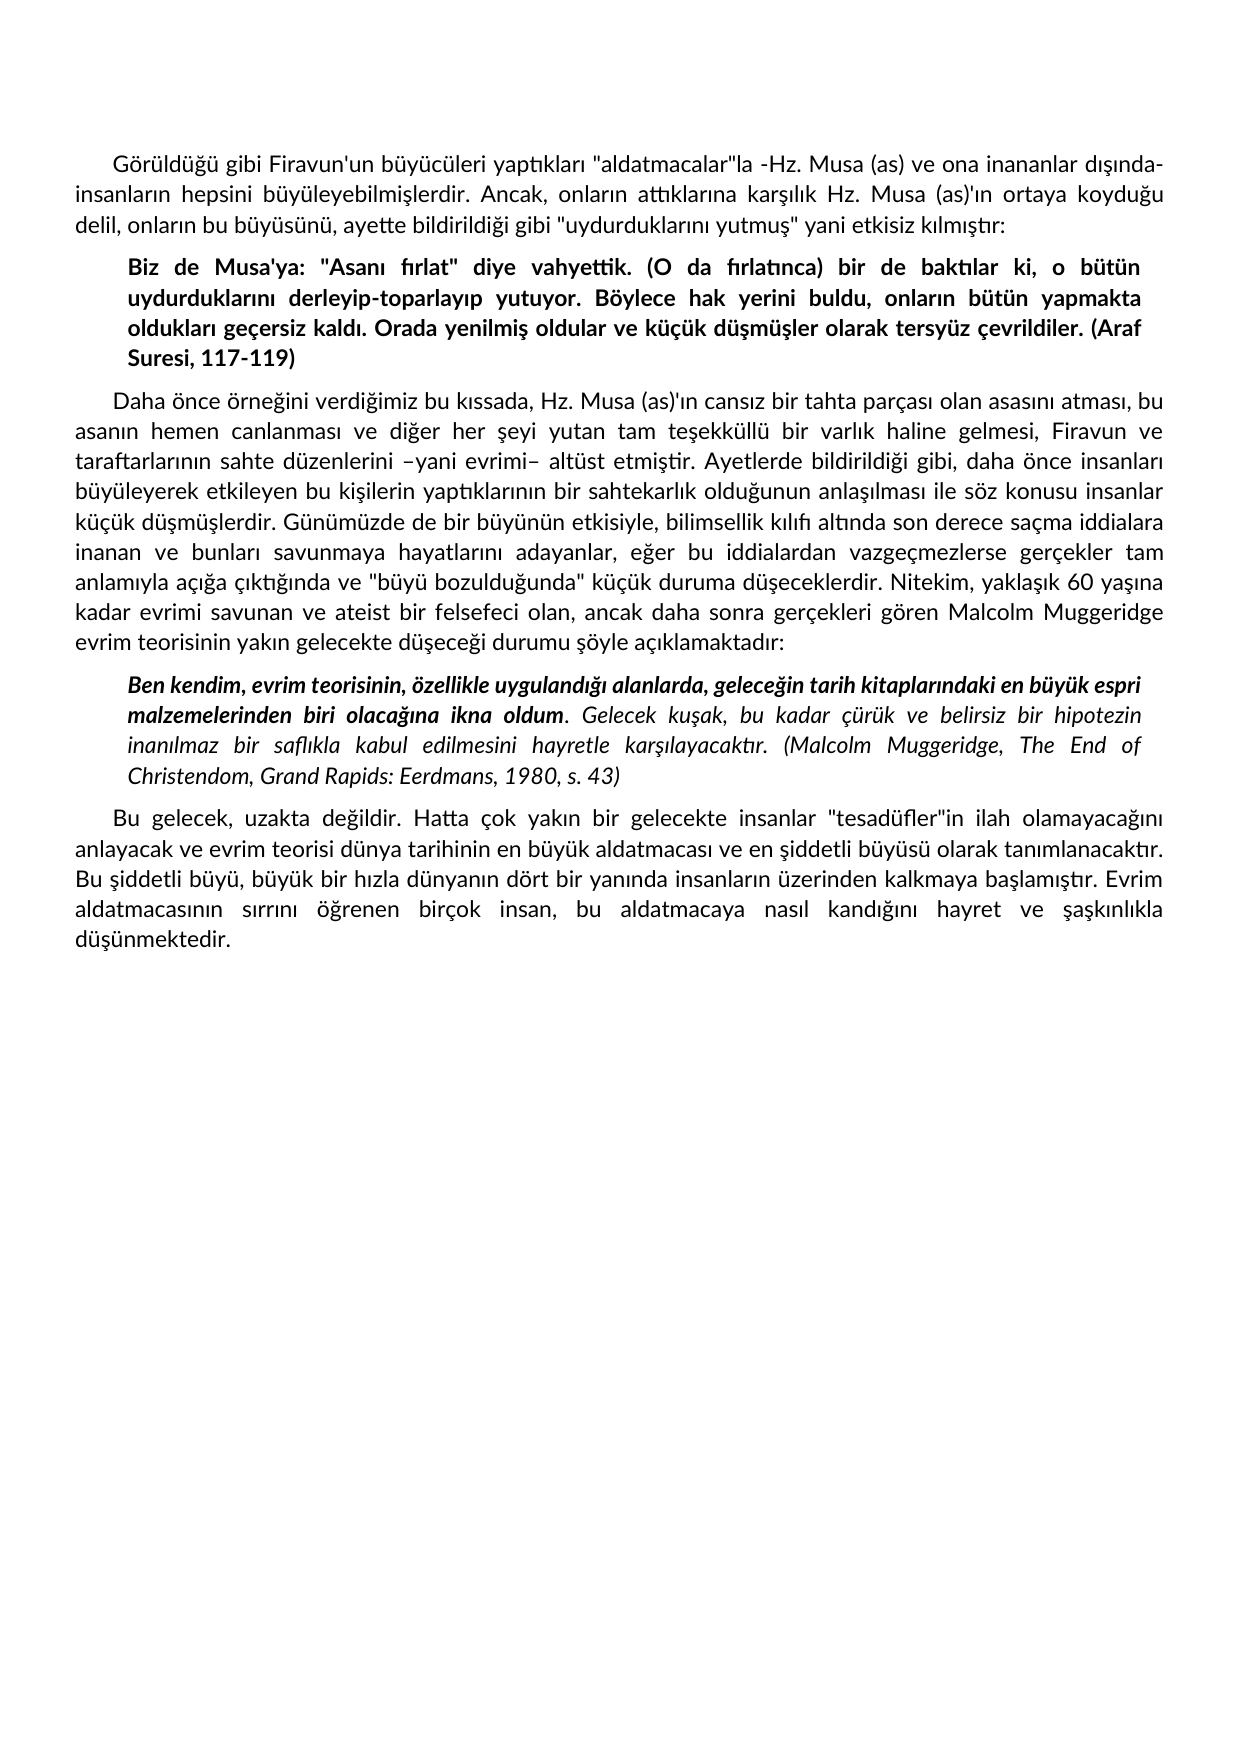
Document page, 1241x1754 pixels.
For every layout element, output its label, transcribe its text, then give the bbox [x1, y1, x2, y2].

text Ben kendim, evrim teorisinin, özellikle uygulandığı alanlarda, geleceğin tarih kitaplarındaki en büyük espri malzemelerinden biri olacağına ikna oldum. Gelecek kuşak, bu kadar çürük ve belirsiz bir hipotezin inanılmaz bir saflıkla kabul edilmesini hayretle karşılayacaktır. (Malcolm Muggeridge, The End of Christendom, Grand Rapids: Eerdmans, 1980, s. 43) [127, 671, 1143, 789]
text Daha önce örneğini verdiğimiz bu kıssada, Hz. Musa (as)'ın cansız bir tahta parçası olan asasını atması, bu asanın hemen canlanması ve diğer her şeyi yutan tam teşekküllü bir varlık haline gelmesi, Firavun ve taraftarlarının sahte düzenlerini –yani evrimi– altüst etmiştir. Ayetlerde bildirildiği gibi, daha önce insanları büyüleyerek etkileyen bu kişilerin yaptıklarının bir sahtekarlık olduğunun anlaşılması ile söz konusu insanlar küçük düşmüşlerdir. Günümüzde de bir büyünün etkisiyle, bilimsellik kılıfı altında son derece saçma iddialara inanan ve bunları savunmaya hayatlarını adayanlar, eğer bu iddialardan vazgeçmezlerse gerçekler tam anlamıyla açığa çıktığında ve "büyü bozulduğunda" küçük duruma düşeceklerdir. Nitekim, yaklaşık 60 yaşına kadar evrimi savunan ve ateist bir felsefeci olan, ancak daha sonra gerçekleri gören Malcolm Muggeridge evrim teorisinin yakın gelecekte düşeceği durumu şöyle açıklamaktadır: [75, 386, 1165, 656]
text Bu gelecek, uzakta değildir. Hatta çok yakın bir gelecekte insanlar "tesadüfler"in ilah olamayacağını anlayacak ve evrim teorisi dünya tarihinin en büyük aldatmacası ve en şiddetli büyüsü olarak tanımlanacaktır. Bu şiddetli büyü, büyük bir hızla dünyanın dört bir yanında insanların üzerinden kalkmaya başlamıştır. Evrim aldatmacasının sırrını öğrenen birçok insan, bu aldatmacaya nasıl kandığını hayret ve şaşkınlıkla düşünmektedir. [75, 804, 1165, 952]
text Biz de Musa'ya: "Asanı fırlat" diye vahyettik. (O da fırlatınca) bir de baktılar ki, o bütün uydurduklarını derleyip-toparlayıp yutuyor. Böylece hak yerini buldu, onların bütün yapmakta oldukları geçersiz kaldı. Orada yenilmiş oldular ve küçük düşmüşler olarak tersyüz çevrildiler. (Araf Suresi, 117-119) [127, 253, 1143, 371]
text Görüldüğü gibi Firavun'un büyücüleri yaptıkları "aldatmacalar"la -Hz. Musa (as) ve ona inananlar dışında- insanların hepsini büyüleyebilmişlerdir. Ancak, onların attıklarına karşılık Hz. Musa (as)'ın ortaya koyduğu delil, onların bu büyüsünü, ayette bildirildiği gibi "uydurduklarını yutmuş" yani etkisiz kılmıştır: [75, 150, 1165, 238]
